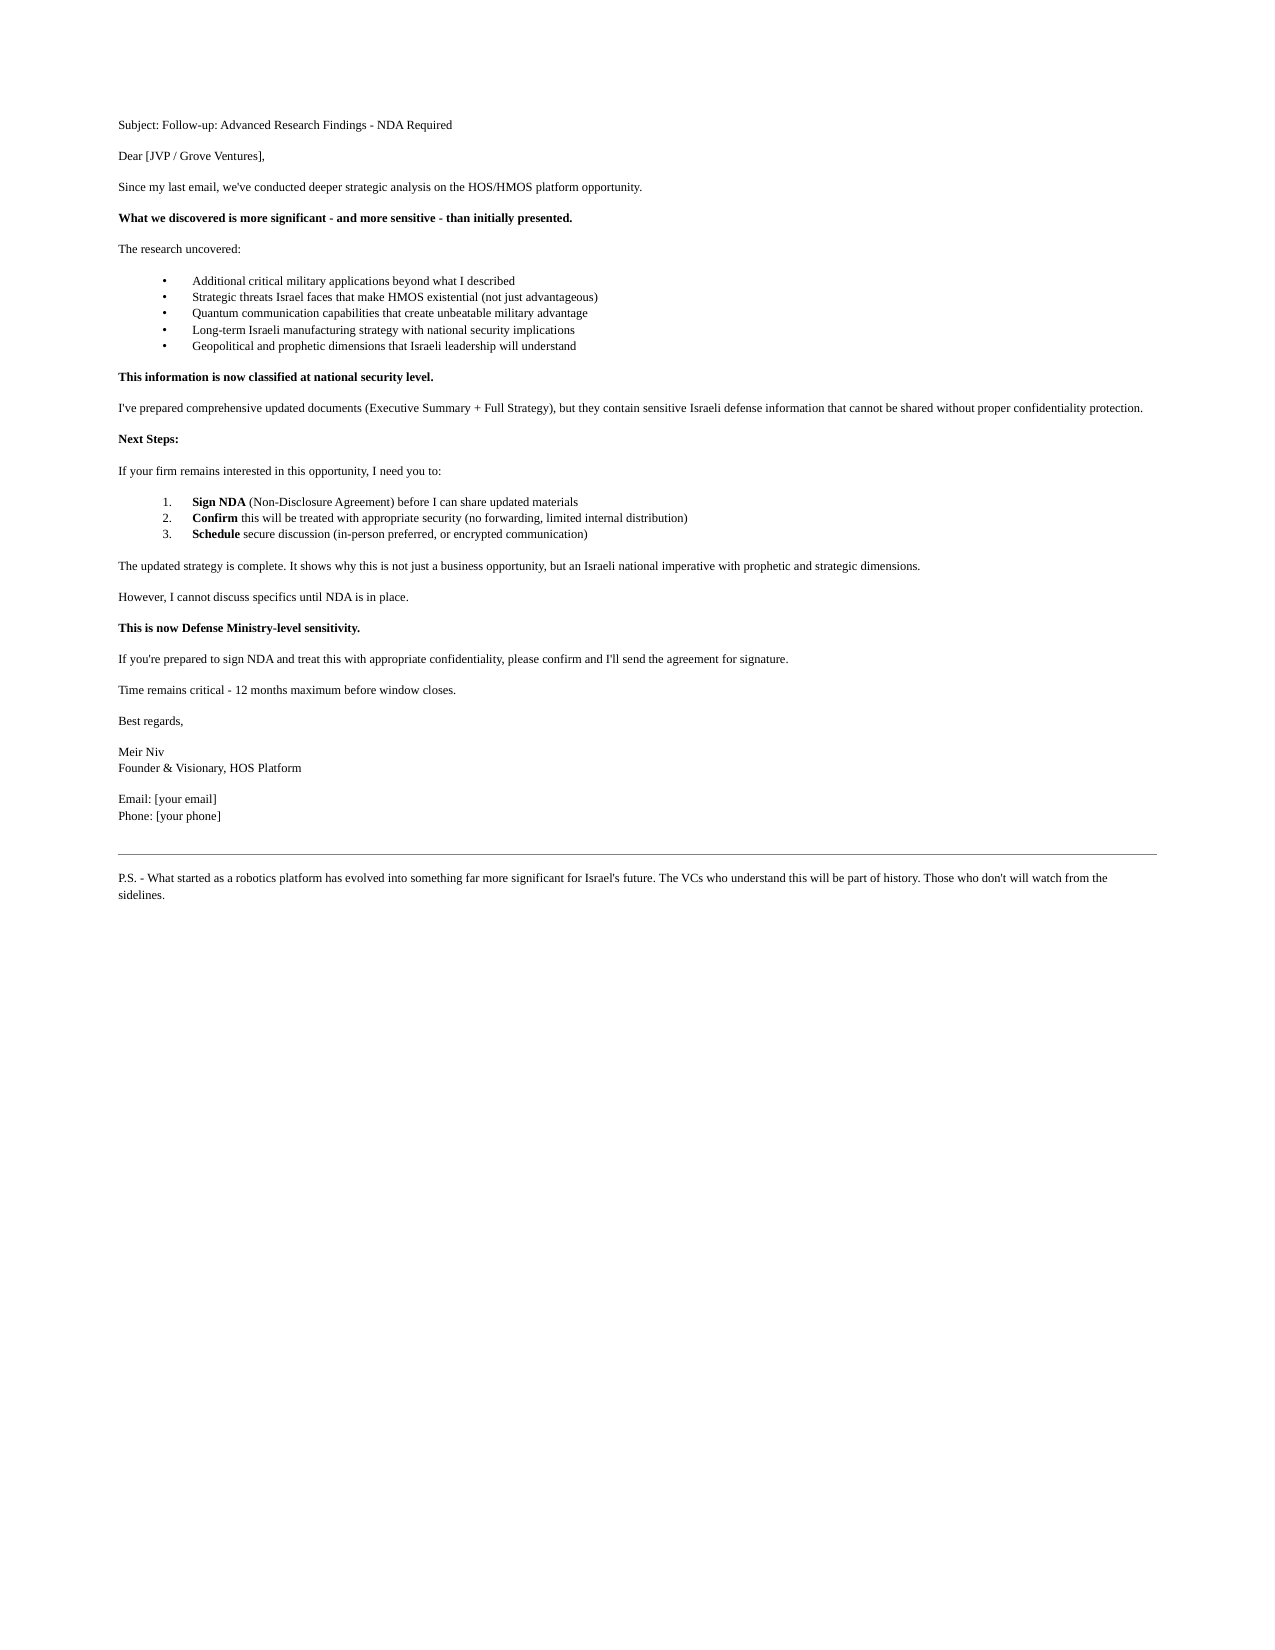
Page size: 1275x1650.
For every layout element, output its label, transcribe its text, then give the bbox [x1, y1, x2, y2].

text What we discovered is more significant - and more sensitive - than initially presented. [118, 211, 1157, 226]
text This is now Defense Ministry-level sensitivity. [118, 620, 1157, 635]
text The updated strategy is complete. It shows why this is not just a business opportunity, but an Israeli national imperative with prophetic and strategic dimensions. [118, 558, 1157, 573]
text Email: [your email] Phone: [your phone] [118, 792, 1157, 823]
list Geopolitical and prophetic dimensions that Israeli leadership will understand [162, 339, 1157, 353]
text Since my last email, we've conducted deeper strategic analysis on the HOS/HMOS platform opportunity. [118, 180, 1157, 194]
text This information is now classified at national security level. [118, 370, 1157, 384]
text Time remains critical - 12 months maximum before window closes. [118, 682, 1157, 697]
text However, I cannot discuss specifics until NDA is in place. [118, 589, 1157, 604]
list Confirm this will be treated with appropriate security (no forwarding, limited internal distribution) [162, 511, 1157, 525]
text If you're prepared to sign NDA and treat this with appropriate confidentiality, please confirm and I'll send the agreement for signature. [118, 651, 1157, 666]
text Dear [JVP / Grove Ventures], [118, 149, 1157, 163]
text Meir Niv Founder & Visionary, HOS Platform [118, 744, 1157, 775]
list Additional critical military applications beyond what I described [162, 273, 1157, 288]
text I've prepared comprehensive updated documents (Executive Summary + Full Strategy), but they contain sensitive Israeli defense information that cannot be shared without proper confidentiality protection. [118, 401, 1157, 416]
list Schedule secure discussion (in-person preferred, or encrypted communication) [162, 527, 1157, 542]
text If your firm remains interested in this opportunity, I need you to: [118, 463, 1157, 478]
text Next Steps: [118, 432, 1157, 447]
list Long-term Israeli manufacturing strategy with national security implications [162, 323, 1157, 337]
text Subject: Follow-up: Advanced Research Findings - NDA Required [118, 118, 1157, 132]
text P.S. - What started as a robotics platform has evolved into something far more significant for Israel's future. The VCs who understand this will be part of history. Those who don't will watch from the sidelines. [118, 871, 1157, 902]
list Quantum communication capabilities that create unbeatable military advantage [162, 306, 1157, 321]
text Best regards, [118, 713, 1157, 728]
text The research uncovered: [118, 242, 1157, 257]
list Sign NDA (Non-Disclosure Agreement) before I can share updated materials [162, 494, 1157, 509]
list Strategic threats Israel faces that make HMOS existential (not just advantageous) [162, 290, 1157, 304]
